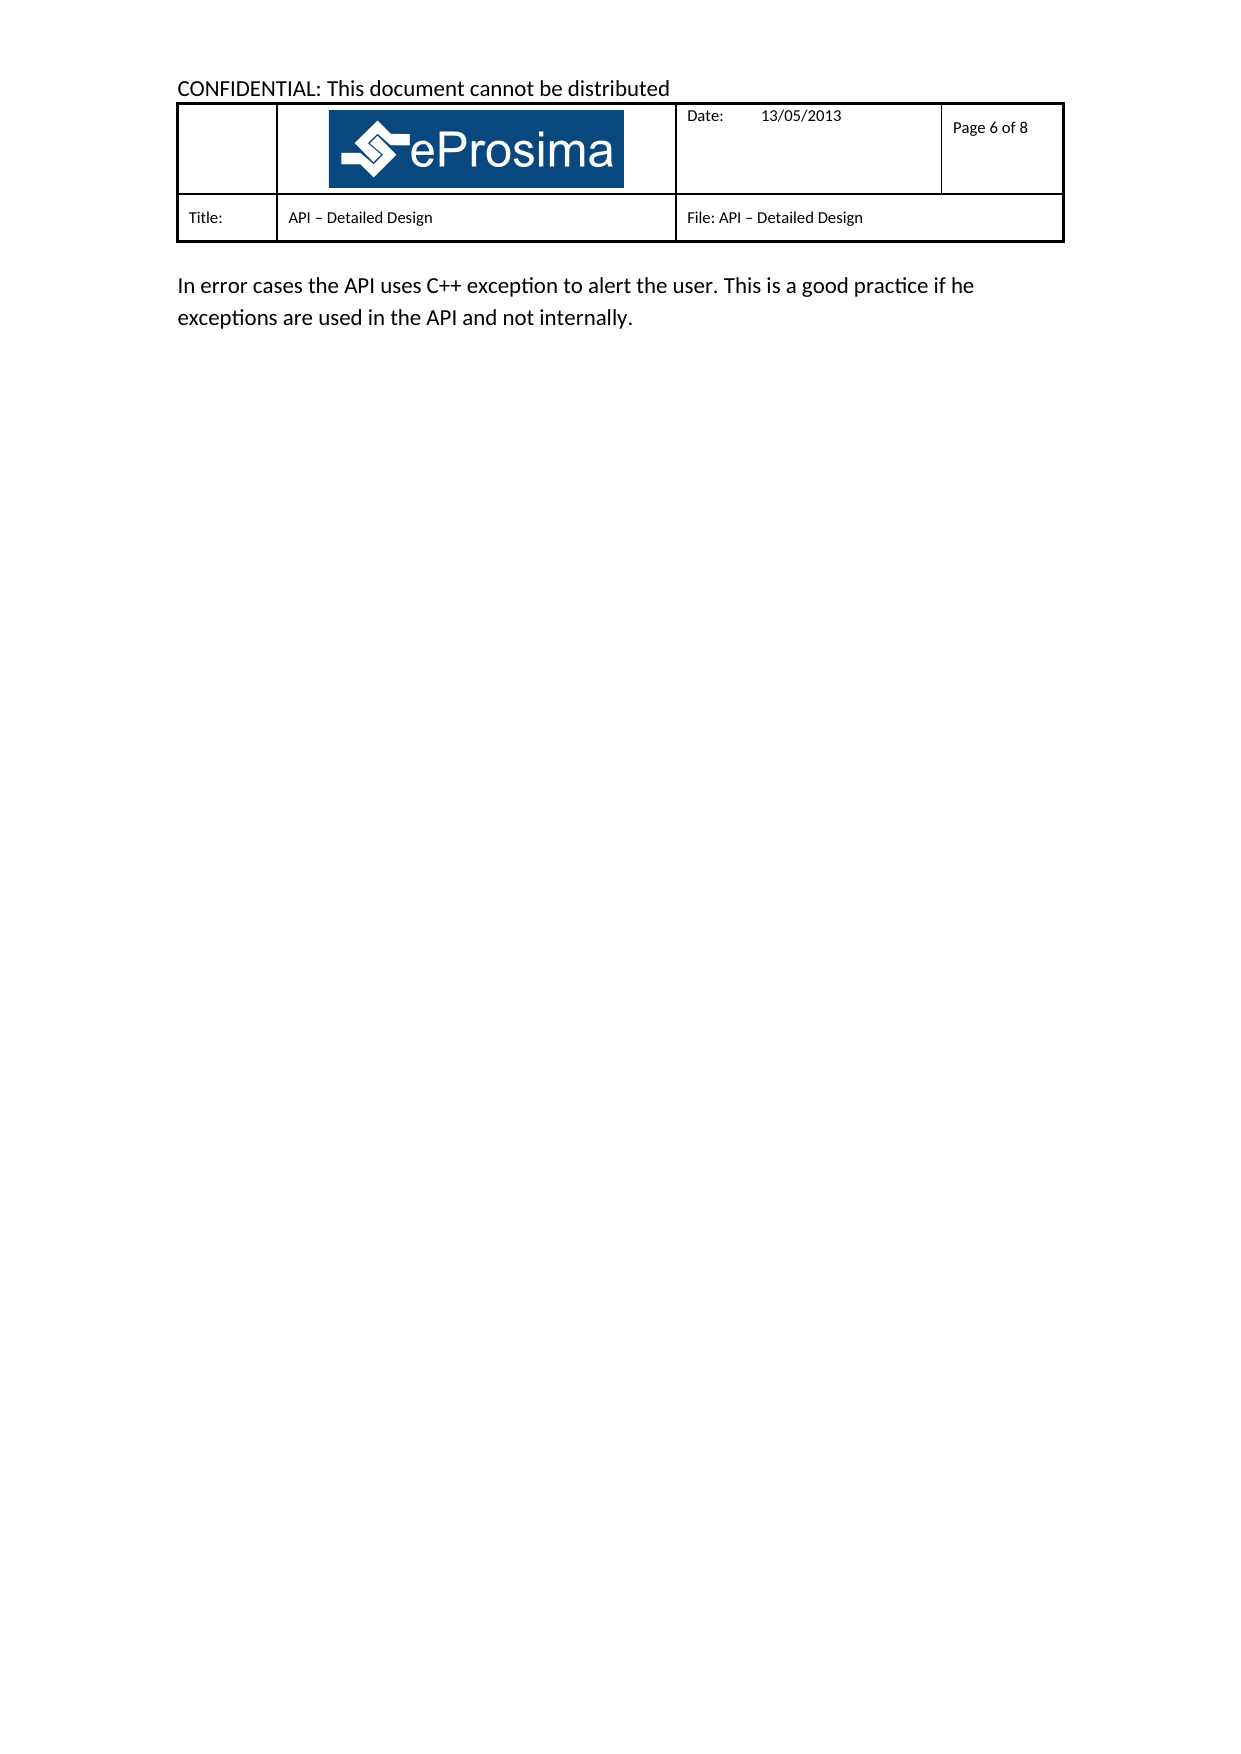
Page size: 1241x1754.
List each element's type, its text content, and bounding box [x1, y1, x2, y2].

picture [328, 110, 624, 188]
text In error cases the API uses C++ exception to alert the user. This is a good practice if he exceptions are used in the API and not internally. [177, 271, 1063, 331]
